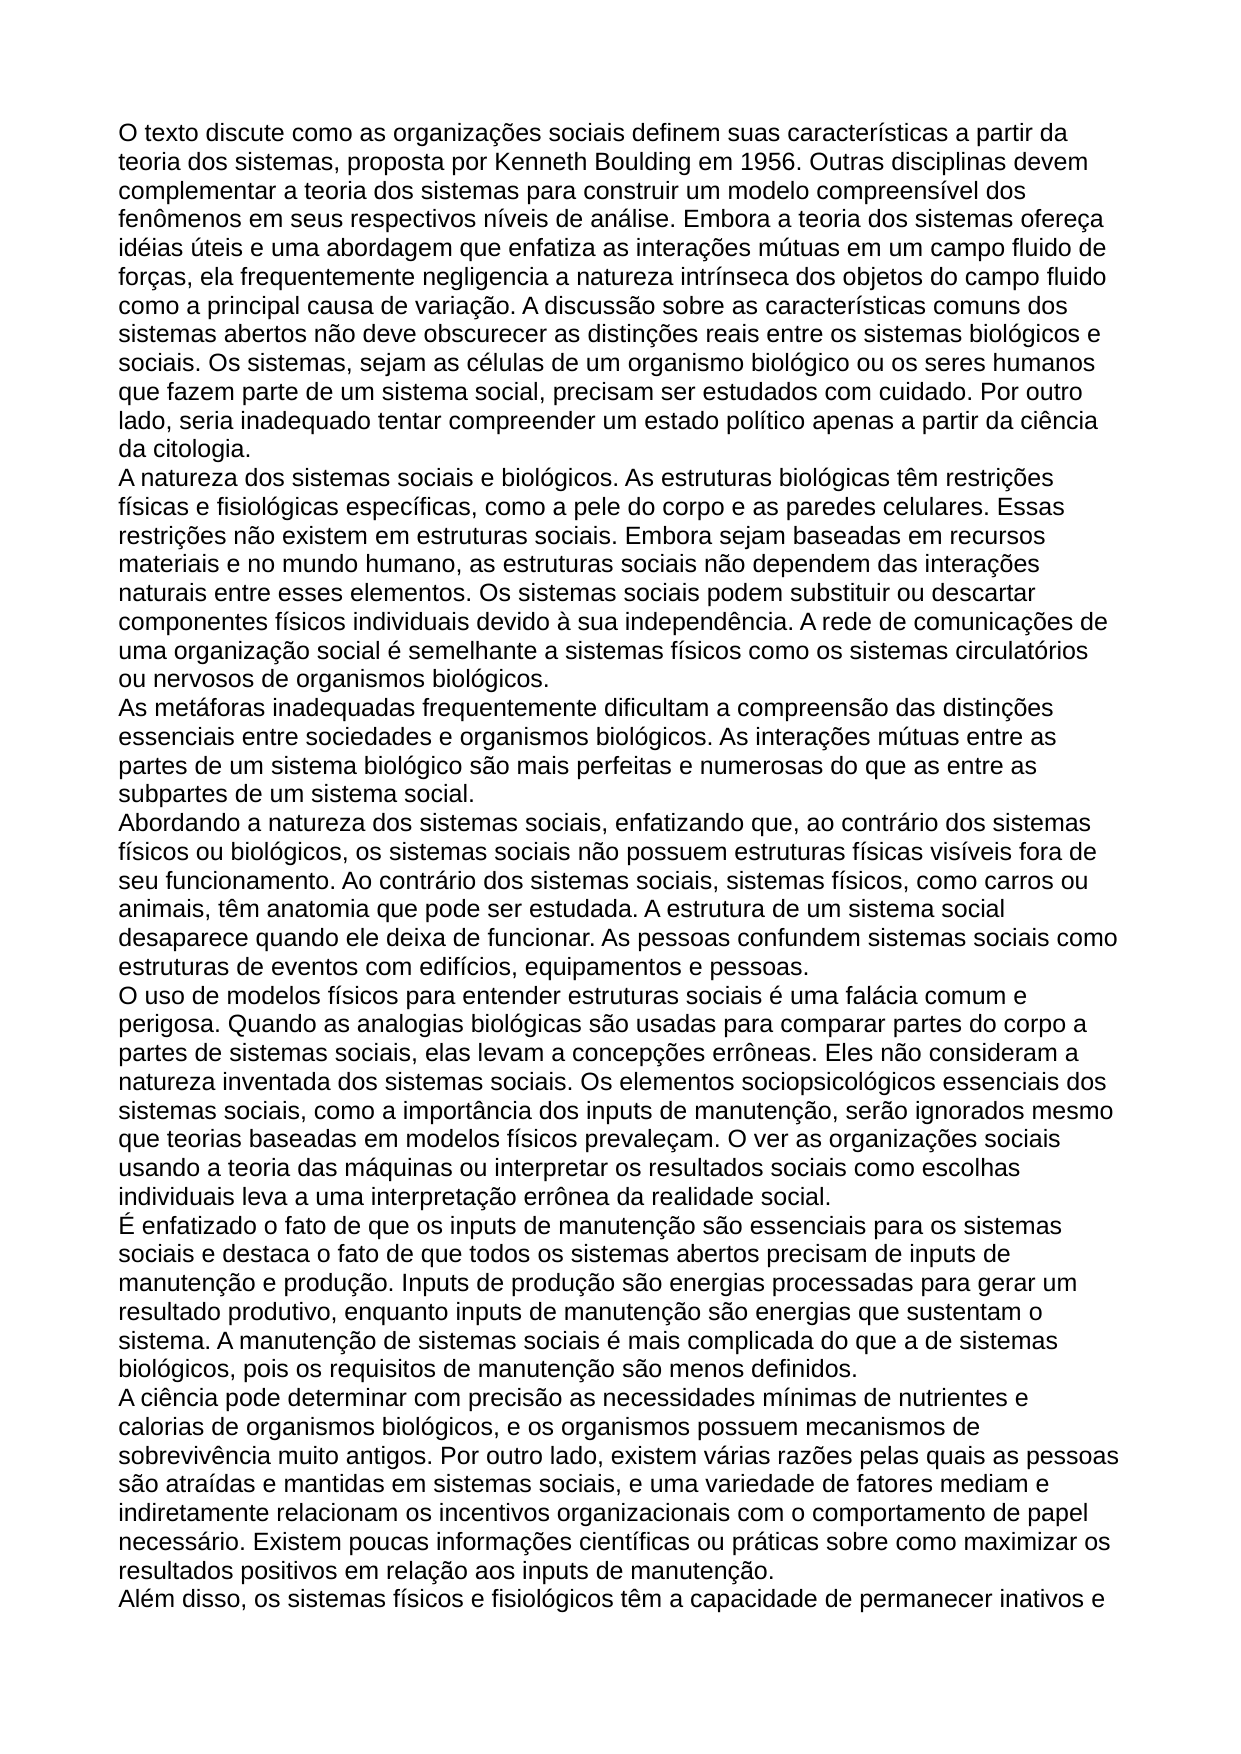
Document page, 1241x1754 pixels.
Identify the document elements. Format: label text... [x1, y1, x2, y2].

text O texto discute como as organizações sociais definem suas características a partir da teoria dos sistemas, proposta por Kenneth Boulding em 1956. Outras disciplinas devem complementar a teoria dos sistemas para construir um modelo compreensível dos fenômenos em seus respectivos níveis de análise. Embora a teoria dos sistemas ofereça idéias úteis e uma abordagem que enfatiza as interações mútuas em um campo fluido de forças, ela frequentemente negligencia a natureza intrínseca dos objetos do campo fluido como a principal causa de variação. A discussão sobre as características comuns dos sistemas abertos não deve obscurecer as distinções reais entre os sistemas biológicos e sociais. Os sistemas, sejam as células de um organismo biológico ou os seres humanos que fazem parte de um sistema social, precisam ser estudados com cuidado. Por outro lado, seria inadequado tentar compreender um estado político apenas a partir da ciência da citologia. A natureza dos sistemas sociais e biológicos. As estruturas biológicas têm restrições físicas e fisiológicas específicas, como a pele do corpo e as paredes celulares. Essas restrições não existem em estruturas sociais. Embora sejam baseadas em recursos materiais e no mundo humano, as estruturas sociais não dependem das interações naturais entre esses elementos. Os sistemas sociais podem substituir ou descartar componentes físicos individuais devido à sua independência. A rede de comunicações de uma organização social é semelhante a sistemas físicos como os sistemas circulatórios ou nervosos de organismos biológicos. As metáforas inadequadas frequentemente dificultam a compreensão das distinções essenciais entre sociedades e organismos biológicos. As interações mútuas entre as partes de um sistema biológico são mais perfeitas e numerosas do que as entre as subpartes de um sistema social. Abordando a natureza dos sistemas sociais, enfatizando que, ao contrário dos sistemas físicos ou biológicos, os sistemas sociais não possuem estruturas físicas visíveis fora de seu funcionamento. Ao contrário dos sistemas sociais, sistemas físicos, como carros ou animais, têm anatomia que pode ser estudada. A estrutura de um sistema social desaparece quando ele deixa de funcionar. As pessoas confundem sistemas sociais como estruturas de eventos com edifícios, equipamentos e pessoas. O uso de modelos físicos para entender estruturas sociais é uma falácia comum e perigosa. Quando as analogias biológicas são usadas para comparar partes do corpo a partes de sistemas sociais, elas levam a concepções errôneas. Eles não consideram a natureza inventada dos sistemas sociais. Os elementos sociopsicológicos essenciais dos sistemas sociais, como a importância dos inputs de manutenção, serão ignorados mesmo que teorias baseadas em modelos físicos prevaleçam. O ver as organizações sociais usando a teoria das máquinas ou interpretar os resultados sociais como escolhas individuais leva a uma interpretação errônea da realidade social. É enfatizado o fato de que os inputs de manutenção são essenciais para os sistemas sociais e destaca o fato de que todos os sistemas abertos precisam de inputs de manutenção e produção. Inputs de produção são energias processadas para gerar um resultado produtivo, enquanto inputs de manutenção são energias que sustentam o sistema. A manutenção de sistemas sociais é mais complicada do que a de sistemas biológicos, pois os requisitos de manutenção são menos definidos. A ciência pode determinar com precisão as necessidades mínimas de nutrientes e calorias de organismos biológicos, e os organismos possuem mecanismos de sobrevivência muito antigos. Por outro lado, existem várias razões pelas quais as pessoas são atraídas e mantidas em sistemas sociais, e uma variedade de fatores mediam e indiretamente relacionam os incentivos organizacionais com o comportamento de papel necessário. Existem poucas informações científicas ou práticas sobre como maximizar os resultados positivos em relação aos inputs de manutenção. Além disso, os sistemas físicos e fisiológicos têm a capacidade de permanecer inativos e [118, 118, 1122, 1613]
